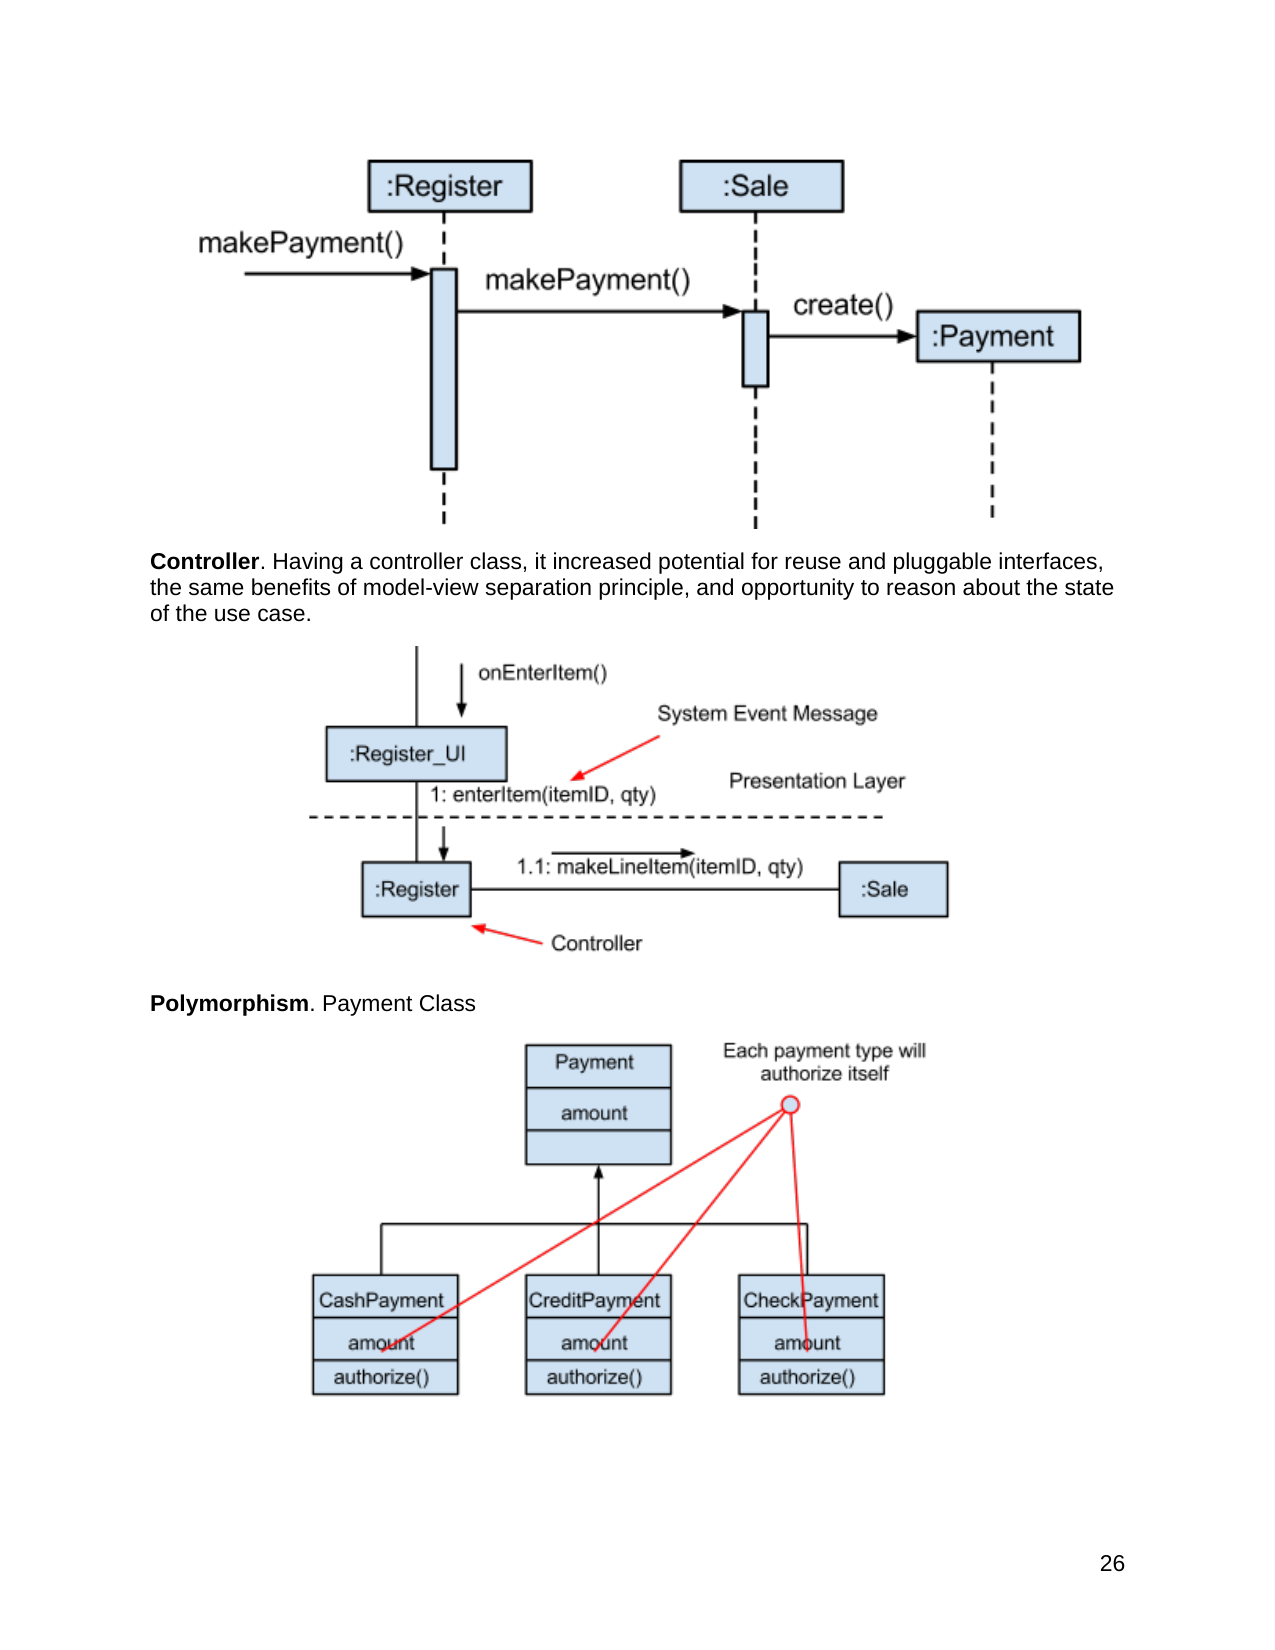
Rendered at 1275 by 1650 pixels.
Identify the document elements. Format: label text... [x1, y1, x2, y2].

picture [309, 646, 966, 971]
text Polymorphism. Payment Class [150, 991, 1125, 1017]
picture [170, 150, 1105, 529]
picture [305, 1037, 970, 1403]
text Controller. Having a controller class, it increased potential for reuse and pluggable interfaces, the same benefits of model-view separation principle, and opportunity to reason about the state of the use case. [150, 549, 1125, 626]
